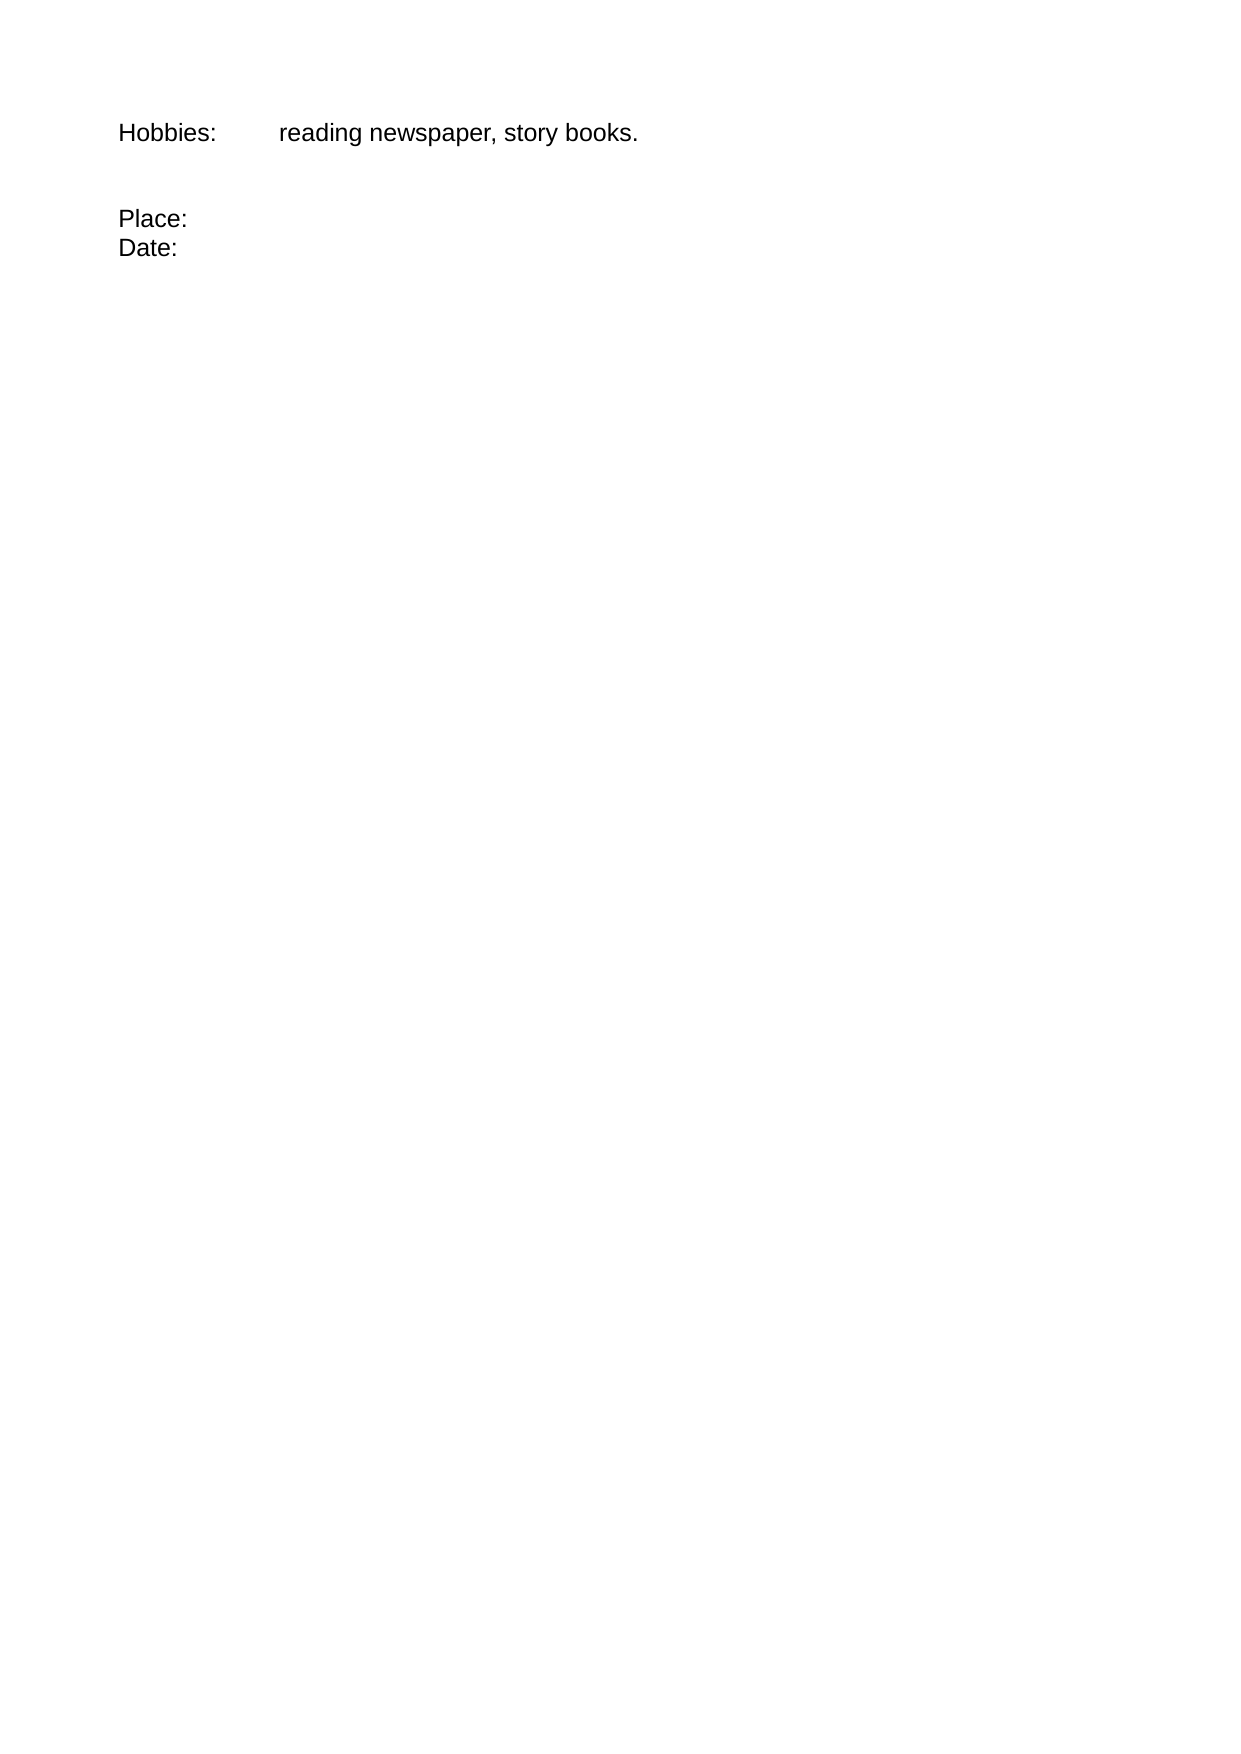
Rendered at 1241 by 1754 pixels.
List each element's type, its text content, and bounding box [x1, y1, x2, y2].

text Place: [118, 204, 1122, 233]
text Date: [118, 233, 1122, 262]
text Hobbies: reading newspaper, story books. [118, 118, 1122, 204]
